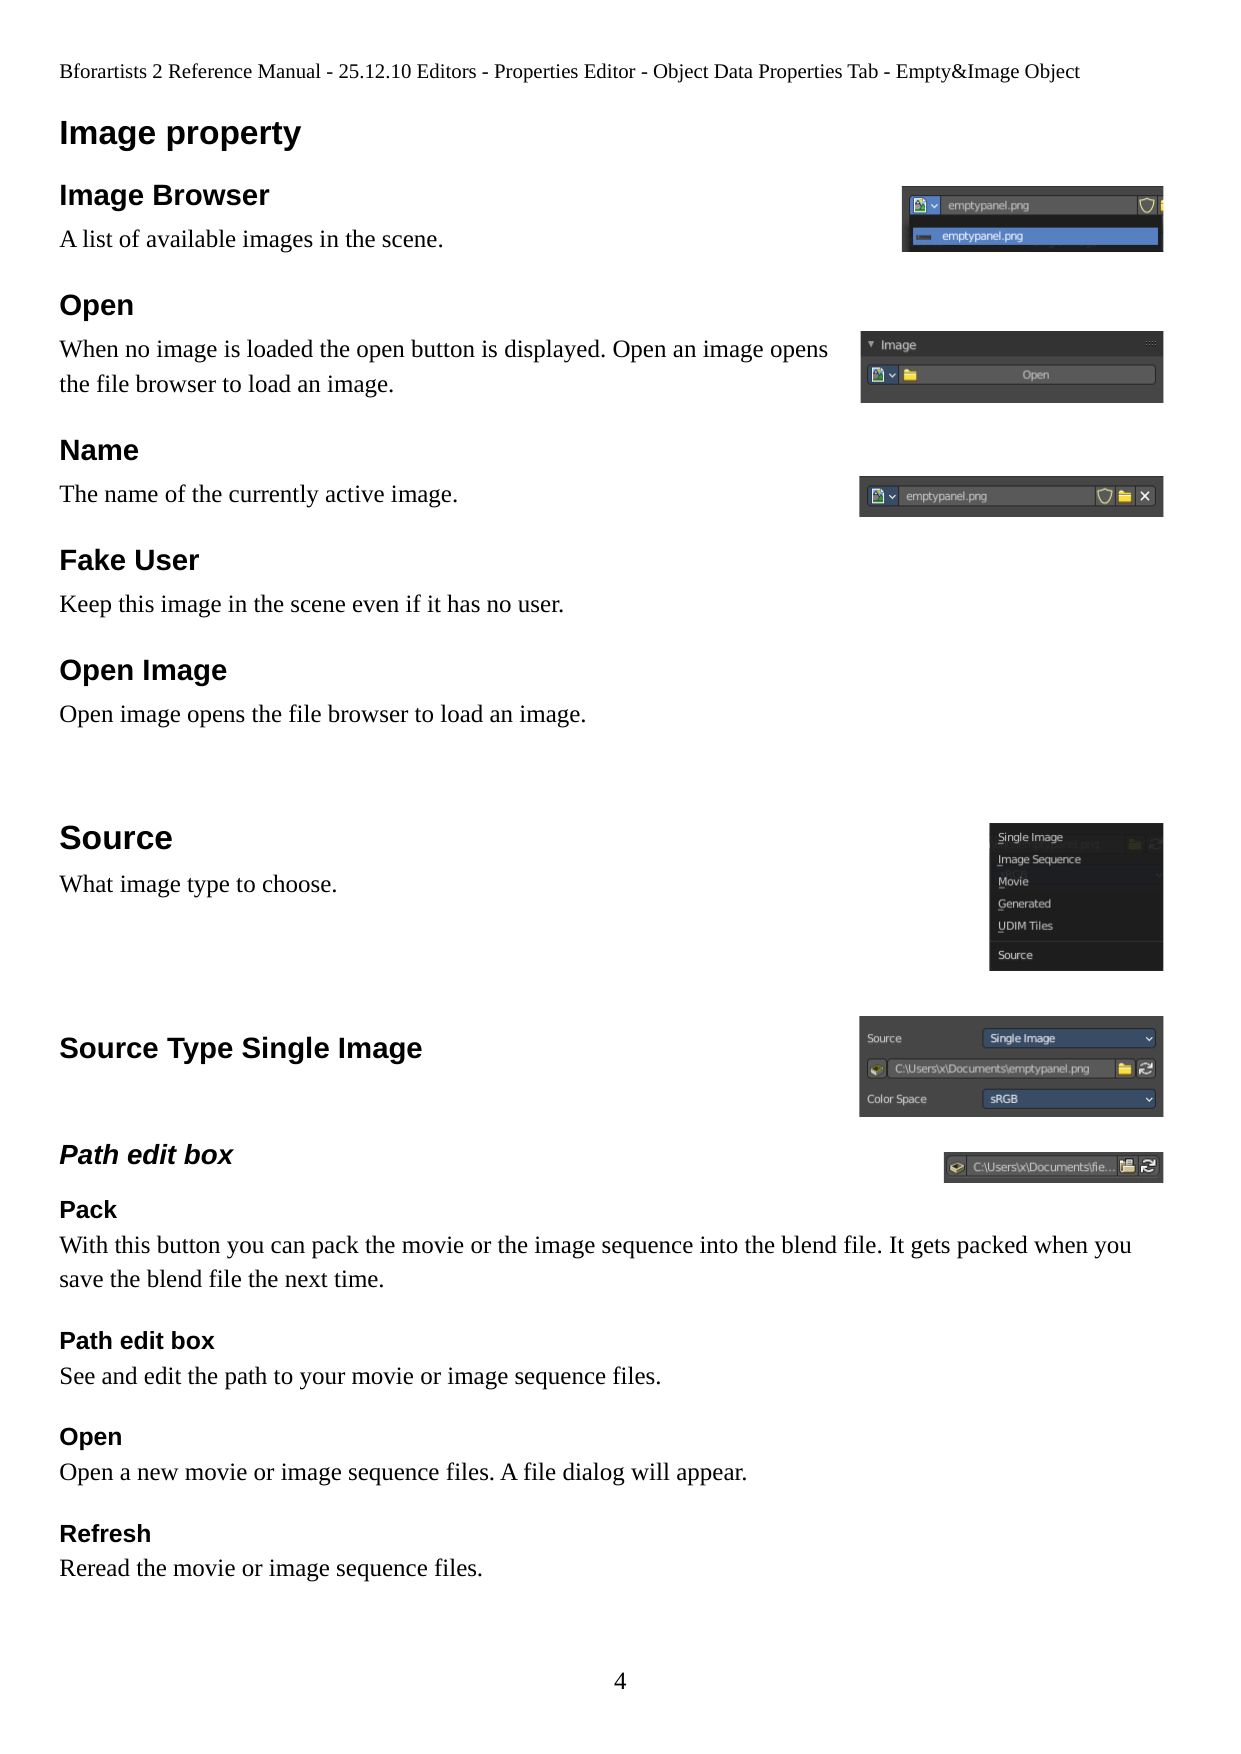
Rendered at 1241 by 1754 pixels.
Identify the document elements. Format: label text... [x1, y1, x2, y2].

subtitle [1164, 1031, 1181, 1064]
subtitle Image Browser [59, 178, 1181, 212]
picture [860, 331, 1164, 403]
text Keep this image in the scene even if it has no user. [59, 589, 1181, 617]
text When no image is loaded the open button is displayed. Open an image opens the file browser to load an image. [59, 334, 860, 398]
picture [901, 186, 1164, 252]
subtitle Refresh [59, 1519, 1181, 1547]
picture [859, 476, 1164, 517]
text What image type to choose. [59, 869, 989, 897]
subtitle Path edit box [59, 1138, 1181, 1170]
subtitle Fake User [59, 542, 1181, 576]
text With this button you can pack the movie or the image sequence into the blend file. It gets packed when you save the blend file the next time. [59, 1230, 1181, 1293]
picture [989, 823, 1164, 971]
text Open a new movie or image sequence files. A file dialog will appear. [59, 1457, 1181, 1486]
subtitle Path edit box [59, 1326, 1181, 1354]
picture [859, 1016, 1164, 1117]
subtitle Open Image [59, 652, 1181, 686]
text Reread the movie or image sequence files. [59, 1553, 1181, 1582]
text Open image opens the file browser to load an image. [59, 699, 1181, 727]
subtitle Name [59, 433, 1181, 466]
picture [943, 1152, 1164, 1183]
subtitle Image property [59, 113, 1181, 151]
subtitle Open [59, 288, 1181, 322]
text A list of available images in the scene. [59, 224, 1181, 253]
text See and edit the path to your movie or image sequence files. [59, 1361, 1181, 1389]
subtitle Source [59, 818, 1181, 856]
text The name of the currently active image. [59, 479, 859, 508]
subtitle Pack [59, 1195, 1181, 1224]
subtitle Source Type Single Image [59, 1031, 859, 1064]
subtitle Open [59, 1422, 1181, 1451]
